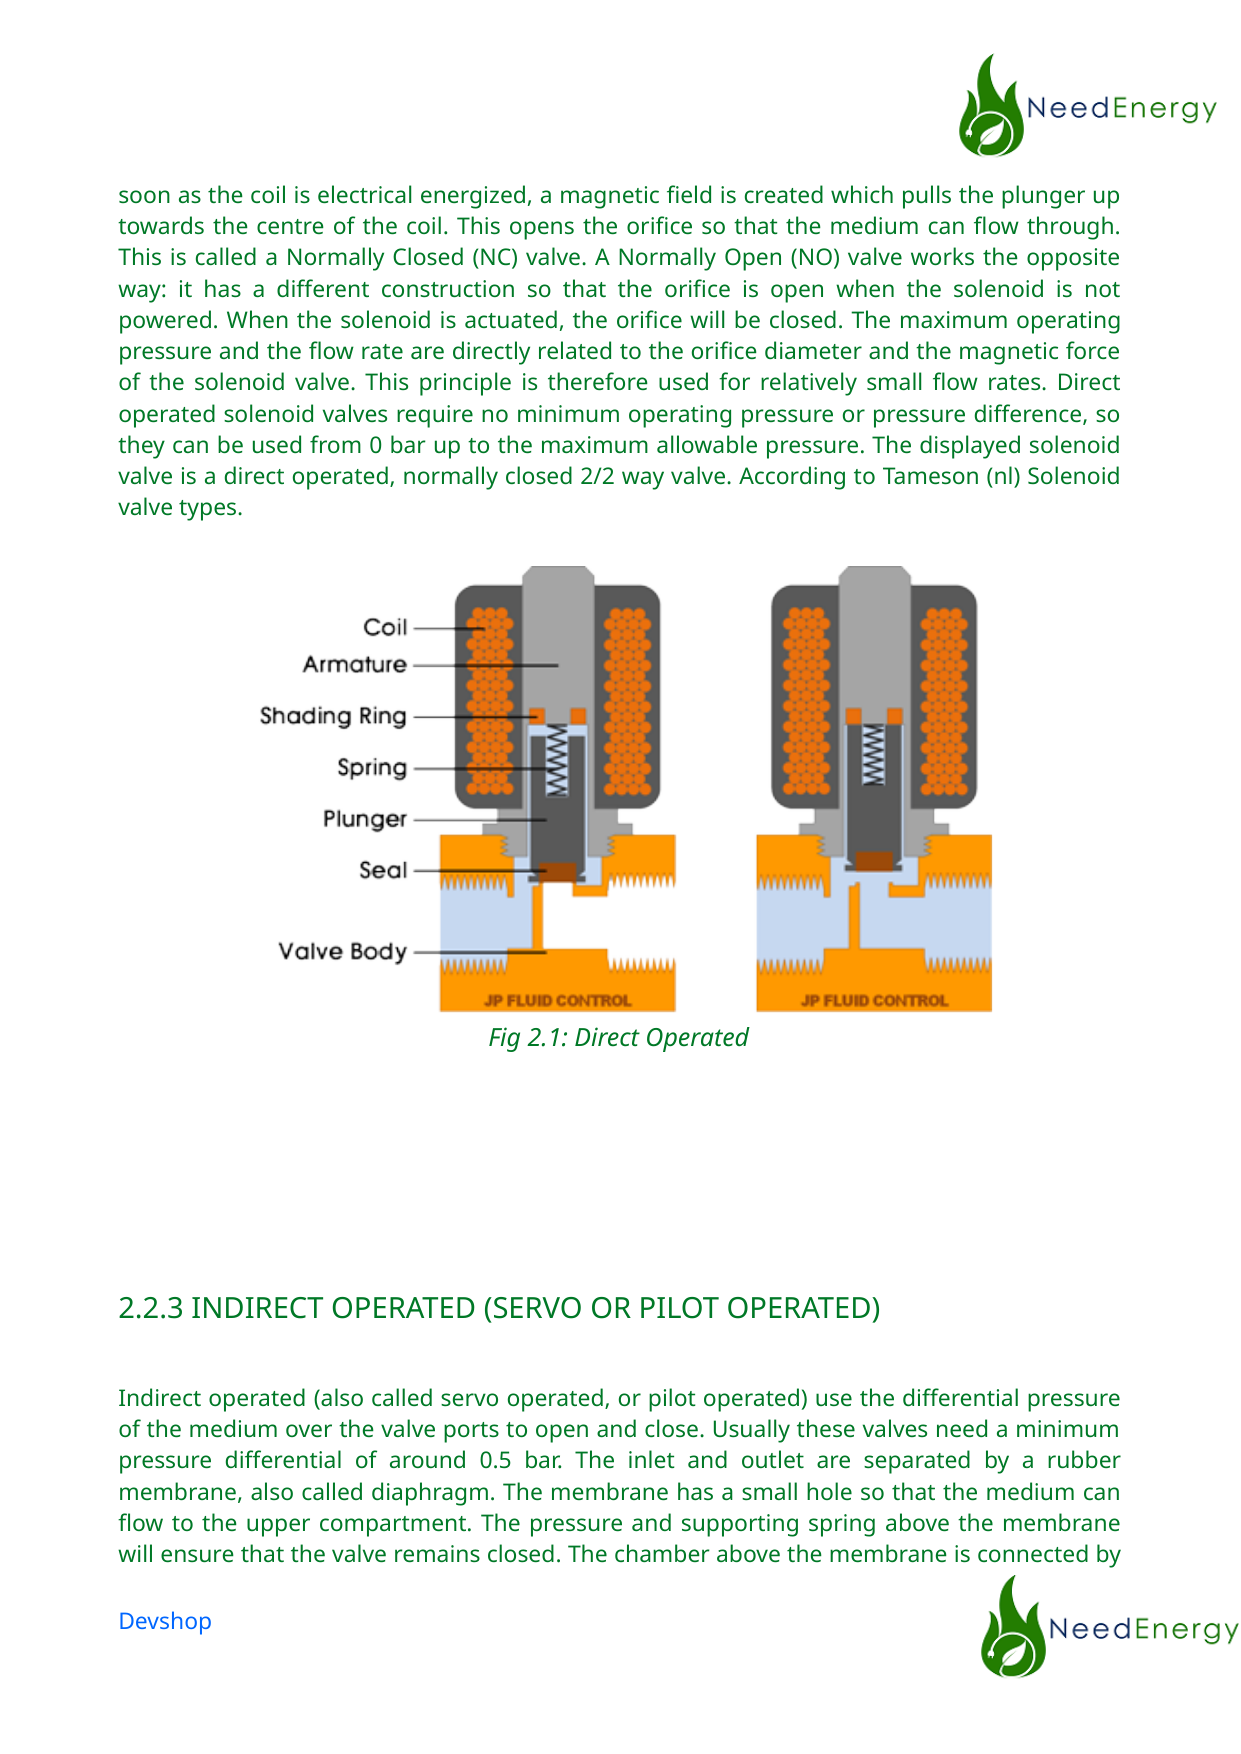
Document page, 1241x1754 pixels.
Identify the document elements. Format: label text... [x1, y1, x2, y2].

subtitle 2.2.3 INDIRECT OPERATED (SERVO OR PILOT OPERATED) [118, 1287, 1122, 1327]
picture [977, 1575, 1241, 1688]
text soon as the coil is electrical energized, a magnetic field is created which pulls the plunger up towards the centre of the coil. This opens the orifice so that the medium can flow through. This is called a Normally Closed (NC) valve. A Normally Open (NO) valve works the opposite way: it has a different construction so that the orifice is open when the solenoid is not powered. When the solenoid is actuated, the orifice will be closed. The maximum operating pressure and the flow rate are directly related to the orifice diameter and the magnetic force of the solenoid valve. This principle is therefore used for relatively small flow rates. Direct operated solenoid valves require no minimum operating pressure or pressure difference, so they can be used from 0 bar up to the maximum allowable pressure. The displayed solenoid valve is a direct operated, normally closed 2/2 way valve. According to Tameson (nl) Solenoid valve types. [118, 179, 1122, 523]
text Indirect operated (also called servo operated, or pilot operated) use the differential pressure of the medium over the valve ports to open and close. Usually these valves need a minimum pressure differential of around 0.5 bar. The inlet and outlet are separated by a rubber membrane, also called diaphragm. The membrane has a small hole so that the medium can flow to the upper compartment. The pressure and supporting spring above the membrane will ensure that the valve remains closed. The chamber above the membrane is connected by [118, 1382, 1122, 1569]
text Fig 2.1: Direct Operated [248, 1020, 992, 1054]
picture [248, 566, 993, 1020]
picture [956, 53, 1219, 167]
